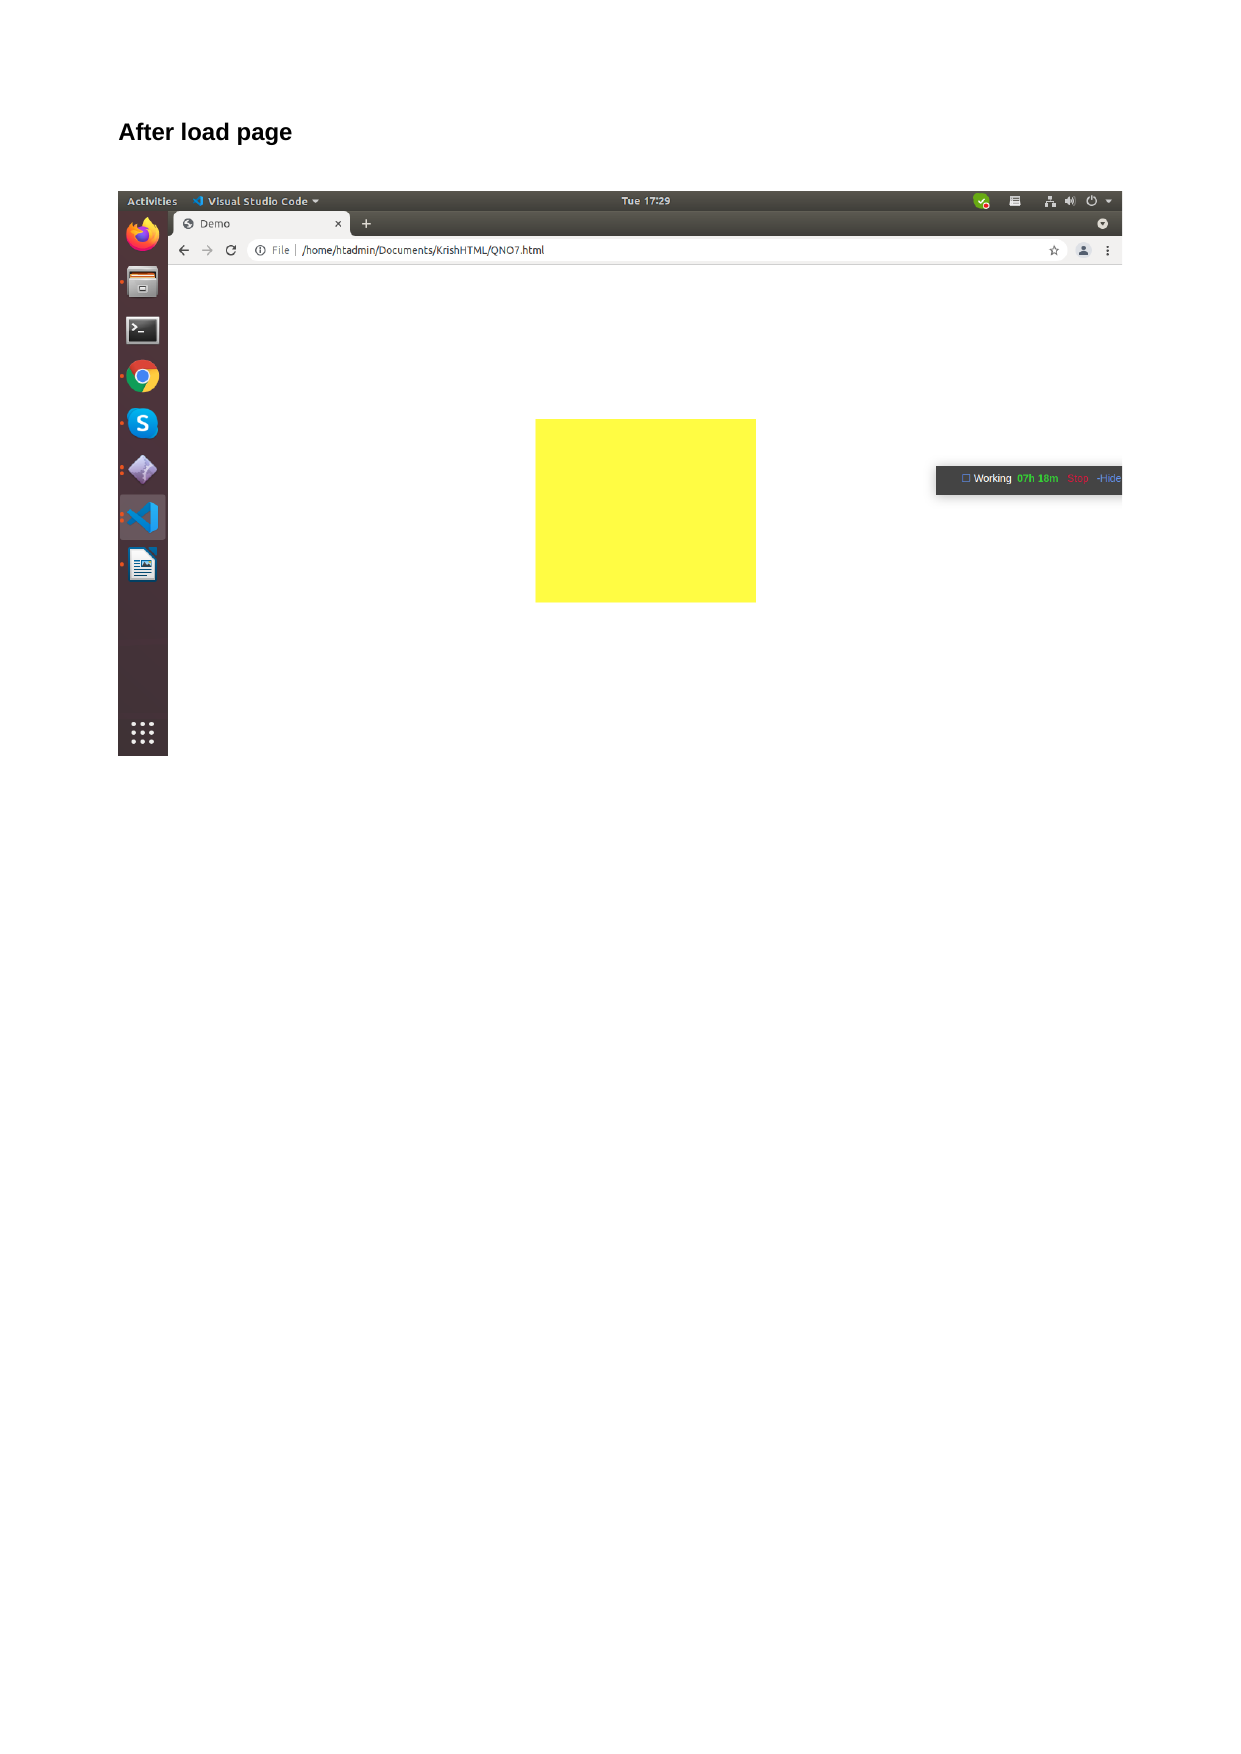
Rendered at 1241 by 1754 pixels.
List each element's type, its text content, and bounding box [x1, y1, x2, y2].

text After load page [118, 118, 1122, 146]
picture [118, 191, 1123, 756]
